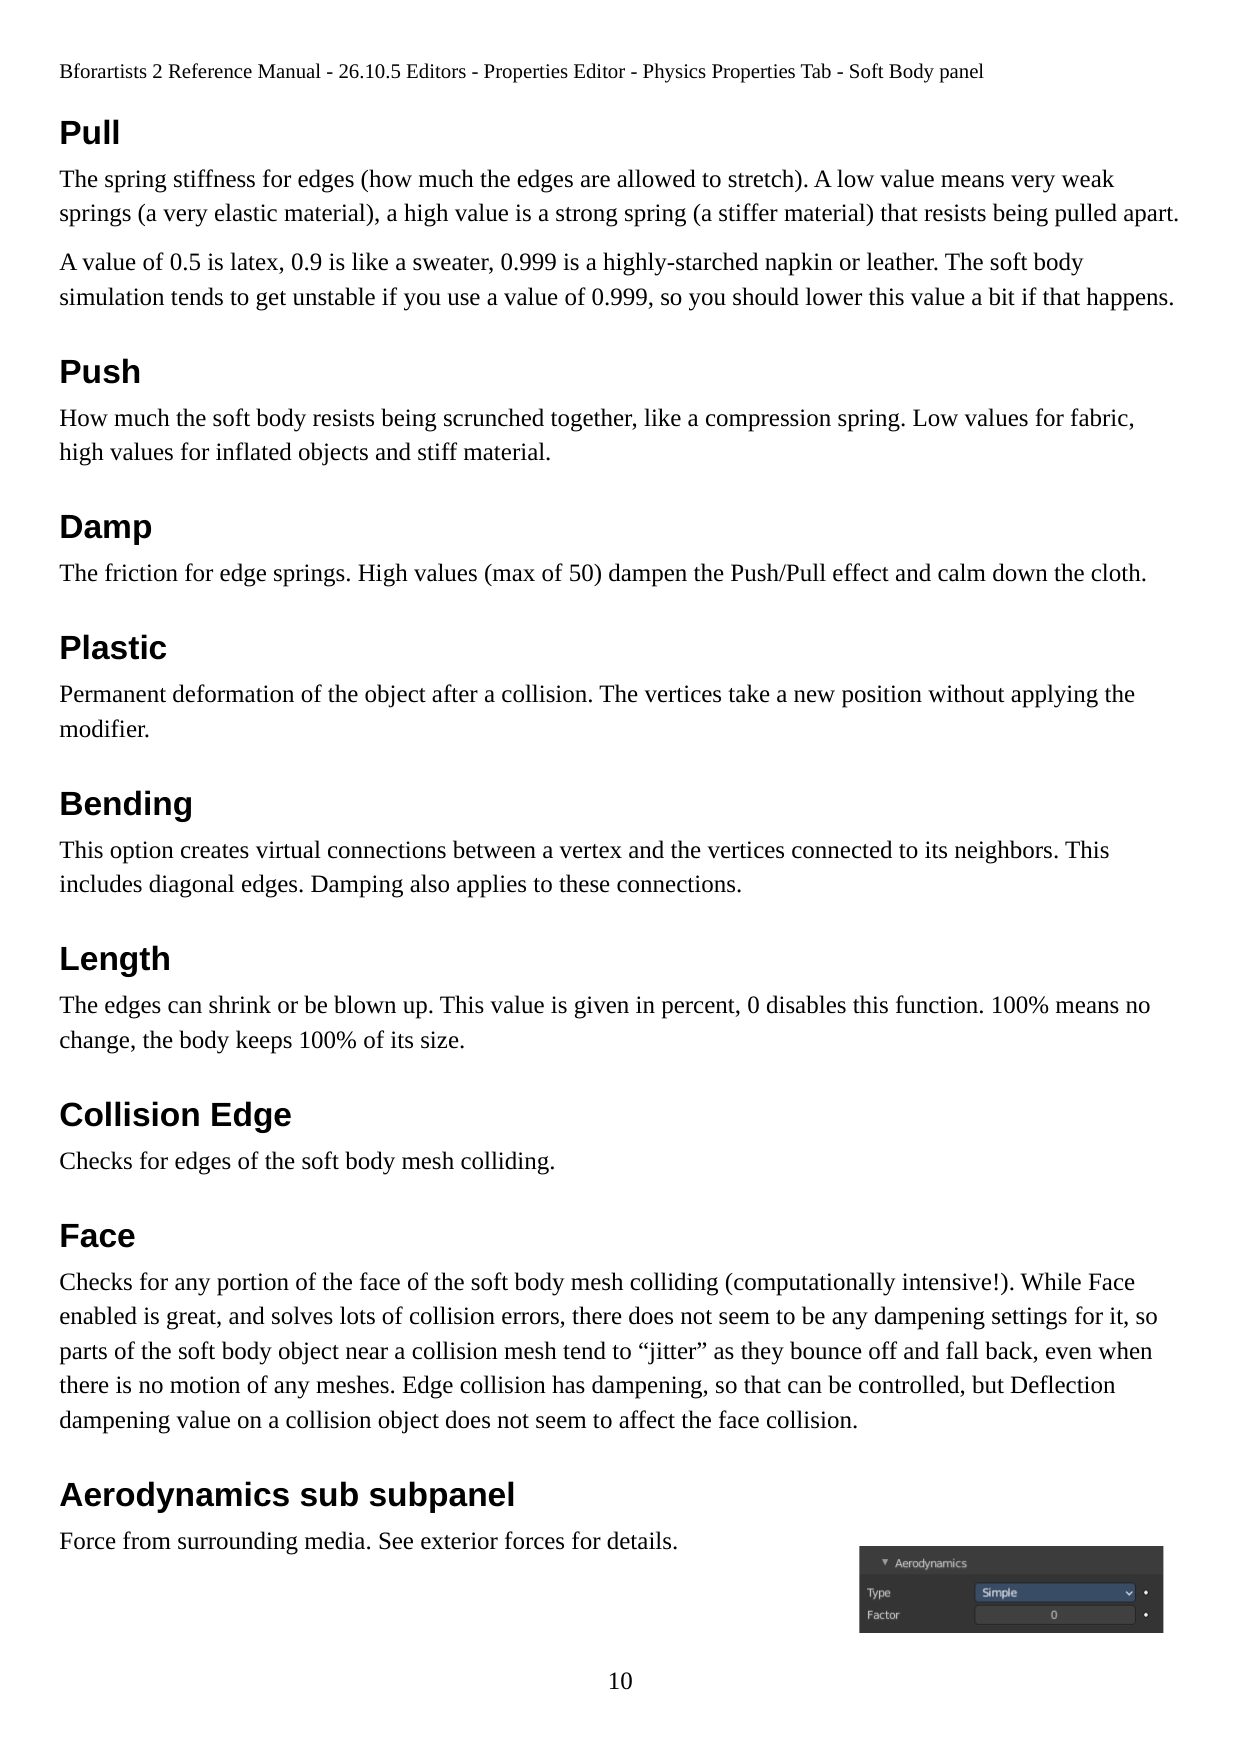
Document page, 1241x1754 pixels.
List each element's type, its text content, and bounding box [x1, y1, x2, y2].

text Permanent deformation of the object after a collision. The vertices take a new position without applying the modifier. [59, 679, 1181, 743]
text Checks for any portion of the face of the soft body mesh colliding (computationally intensive!). While Face enabled is great, and solves lots of collision errors, there does not seem to be any dampening settings for it, so parts of the soft body object near a collision mesh tend to “jitter” as they bounce off and fall back, even when there is no motion of any meshes. Edge collision has dampening, so that can be controlled, but Deflection dampening value on a collision object does not seem to affect the face collision. [59, 1267, 1181, 1434]
subtitle Pull [59, 113, 1181, 151]
subtitle Plastic [59, 628, 1181, 667]
subtitle Aerodynamics sub subpanel [59, 1475, 1181, 1513]
text Checks for edges of the soft body mesh colliding. [59, 1146, 1181, 1175]
subtitle Face [59, 1216, 1181, 1254]
picture [859, 1546, 1164, 1633]
text The edges can shrink or be blown up. This value is given in percent, 0 disables this function. 100% means no change, the body keeps 100% of its size. [59, 990, 1181, 1054]
text This option creates virtual connections between a vertex and the vertices connected to its neighbors. This includes diagonal edges. Damping also applies to these connections. [59, 835, 1181, 898]
subtitle Push [59, 352, 1181, 390]
subtitle Length [59, 939, 1181, 978]
text Force from surrounding media. See exterior forces for details. [59, 1526, 1181, 1555]
text The friction for edge springs. High values (max of 50) dampen the Push/Pull effect and calm down the cloth. [59, 558, 1181, 587]
text The spring stiffness for edges (how much the edges are allowed to stretch). A low value means very weak springs (a very elastic material), a high value is a strong spring (a stiffer material) that resists being pulled apart. [59, 164, 1181, 227]
subtitle Collision Edge [59, 1095, 1181, 1133]
text A value of 0.5 is latex, 0.9 is like a sweater, 0.999 is a highly-starched napkin or leather. The soft body simulation tends to get unstable if you use a value of 0.999, so you should lower this value a bit if that happens. [59, 247, 1181, 311]
subtitle Damp [59, 507, 1181, 546]
text How much the soft body resists being scrunched together, like a compression spring. Low values for fabric, high values for inflated objects and stiff material. [59, 403, 1181, 466]
subtitle Bending [59, 784, 1181, 822]
